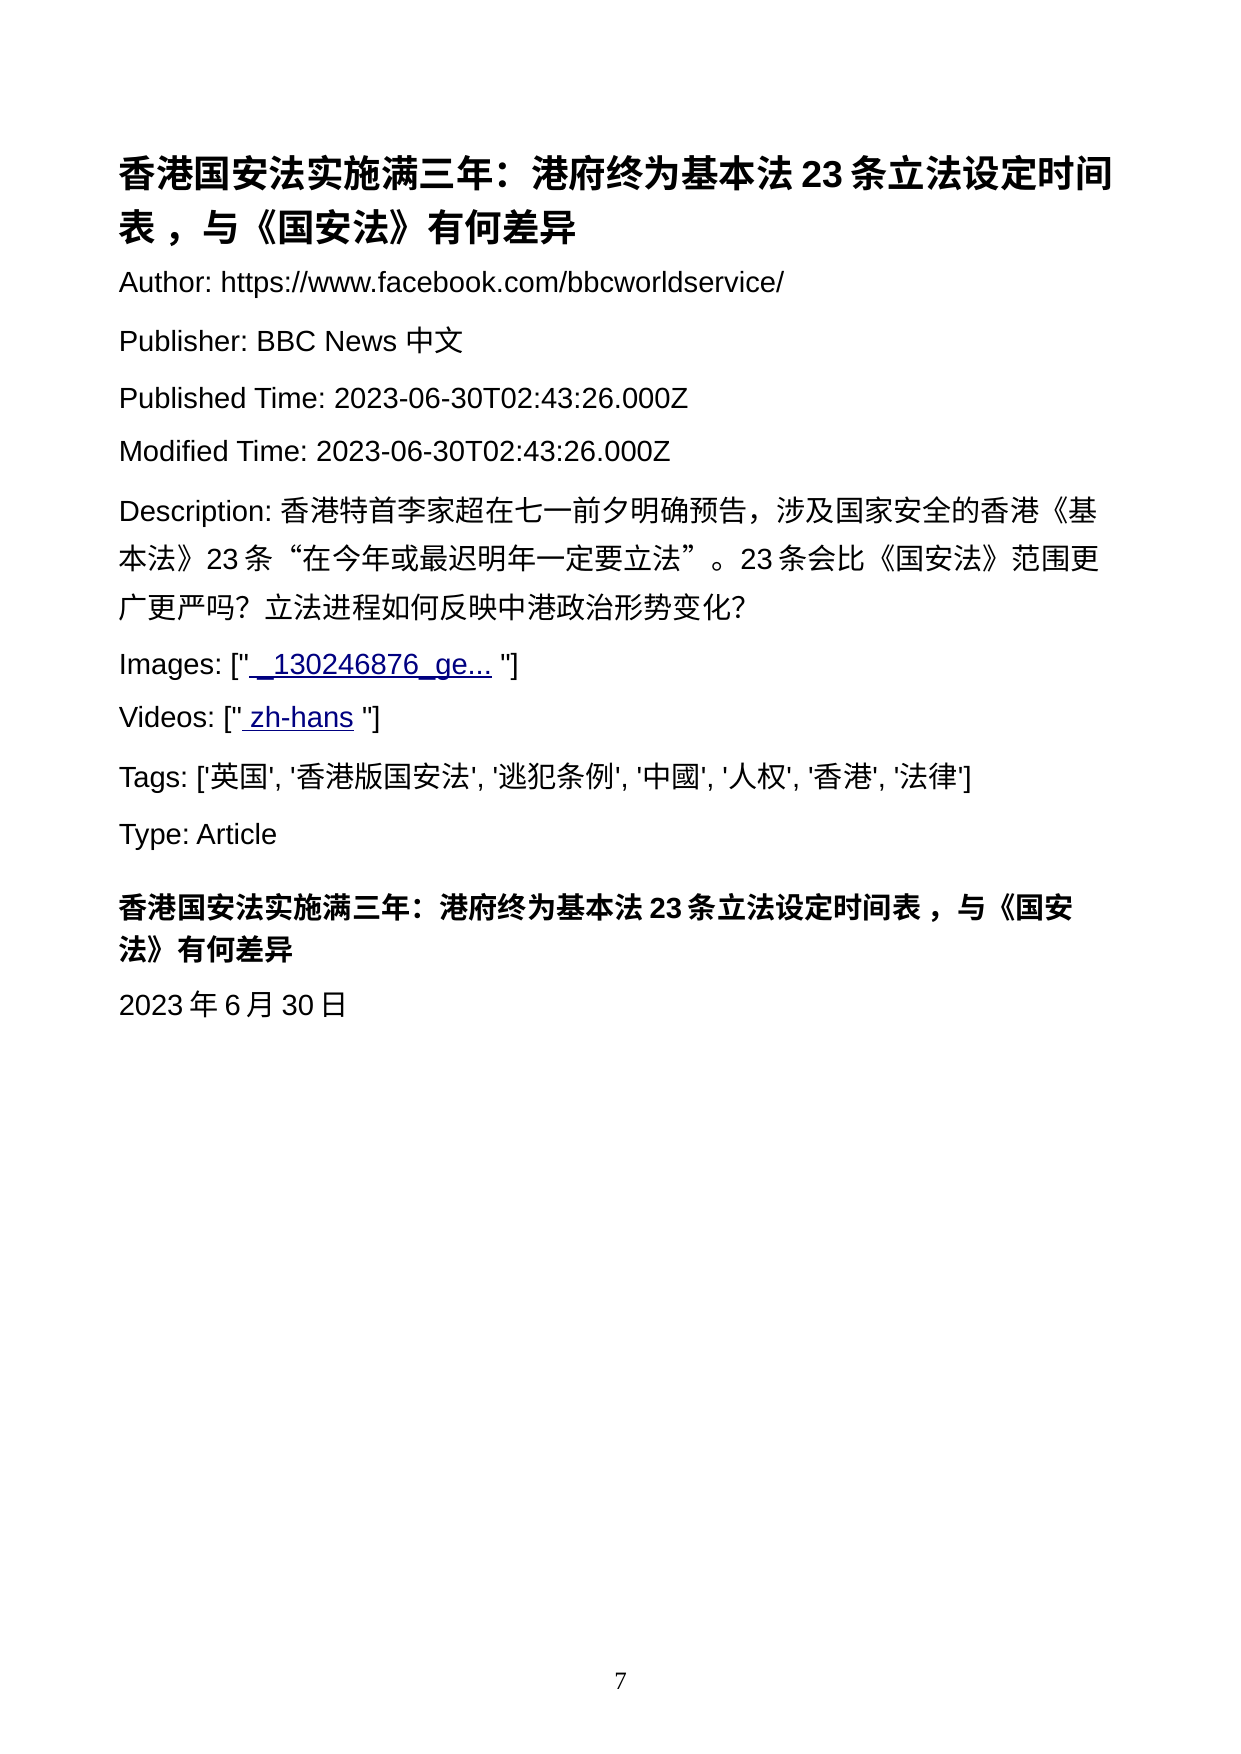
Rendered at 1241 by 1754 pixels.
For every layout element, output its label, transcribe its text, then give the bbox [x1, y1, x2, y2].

text Published Time: 2023-06-30T02:43:26.000Z [118, 381, 1122, 414]
text Tags: ['英国', '香港版国安法', '逃犯条例', '中國', '人权', '香港', '法律'] [118, 753, 1122, 796]
text Description: 香港特首李家超在七一前夕明确预告，涉及国家安全的香港《基本法》23条“在今年或最迟明年一定要立法”。23条会比《国安法》范围更广更严吗？立法进程如何反映中港政治形势变化？ [118, 487, 1122, 626]
text Videos: [" zh-hans "] [118, 700, 1122, 734]
subtitle 香港国安法实施满三年：港府终为基本法23条立法设定时间表 ，与《国安法》有何差异 [118, 884, 1122, 969]
text Publisher: BBC News 中文 [118, 318, 1122, 360]
text 2023年6月30日 [118, 981, 1122, 1623]
subtitle 香港国安法实施满三年：港府终为基本法23条立法设定时间表 ，与《国安法》有何差异 [118, 143, 1122, 252]
text Images: [" _130246876_ge... "] [118, 647, 1122, 681]
text Type: Article [118, 817, 1122, 850]
text Author: https://www.facebook.com/bbcworldservice/ [118, 264, 1122, 298]
text Modified Time: 2023-06-30T02:43:26.000Z [118, 434, 1122, 467]
